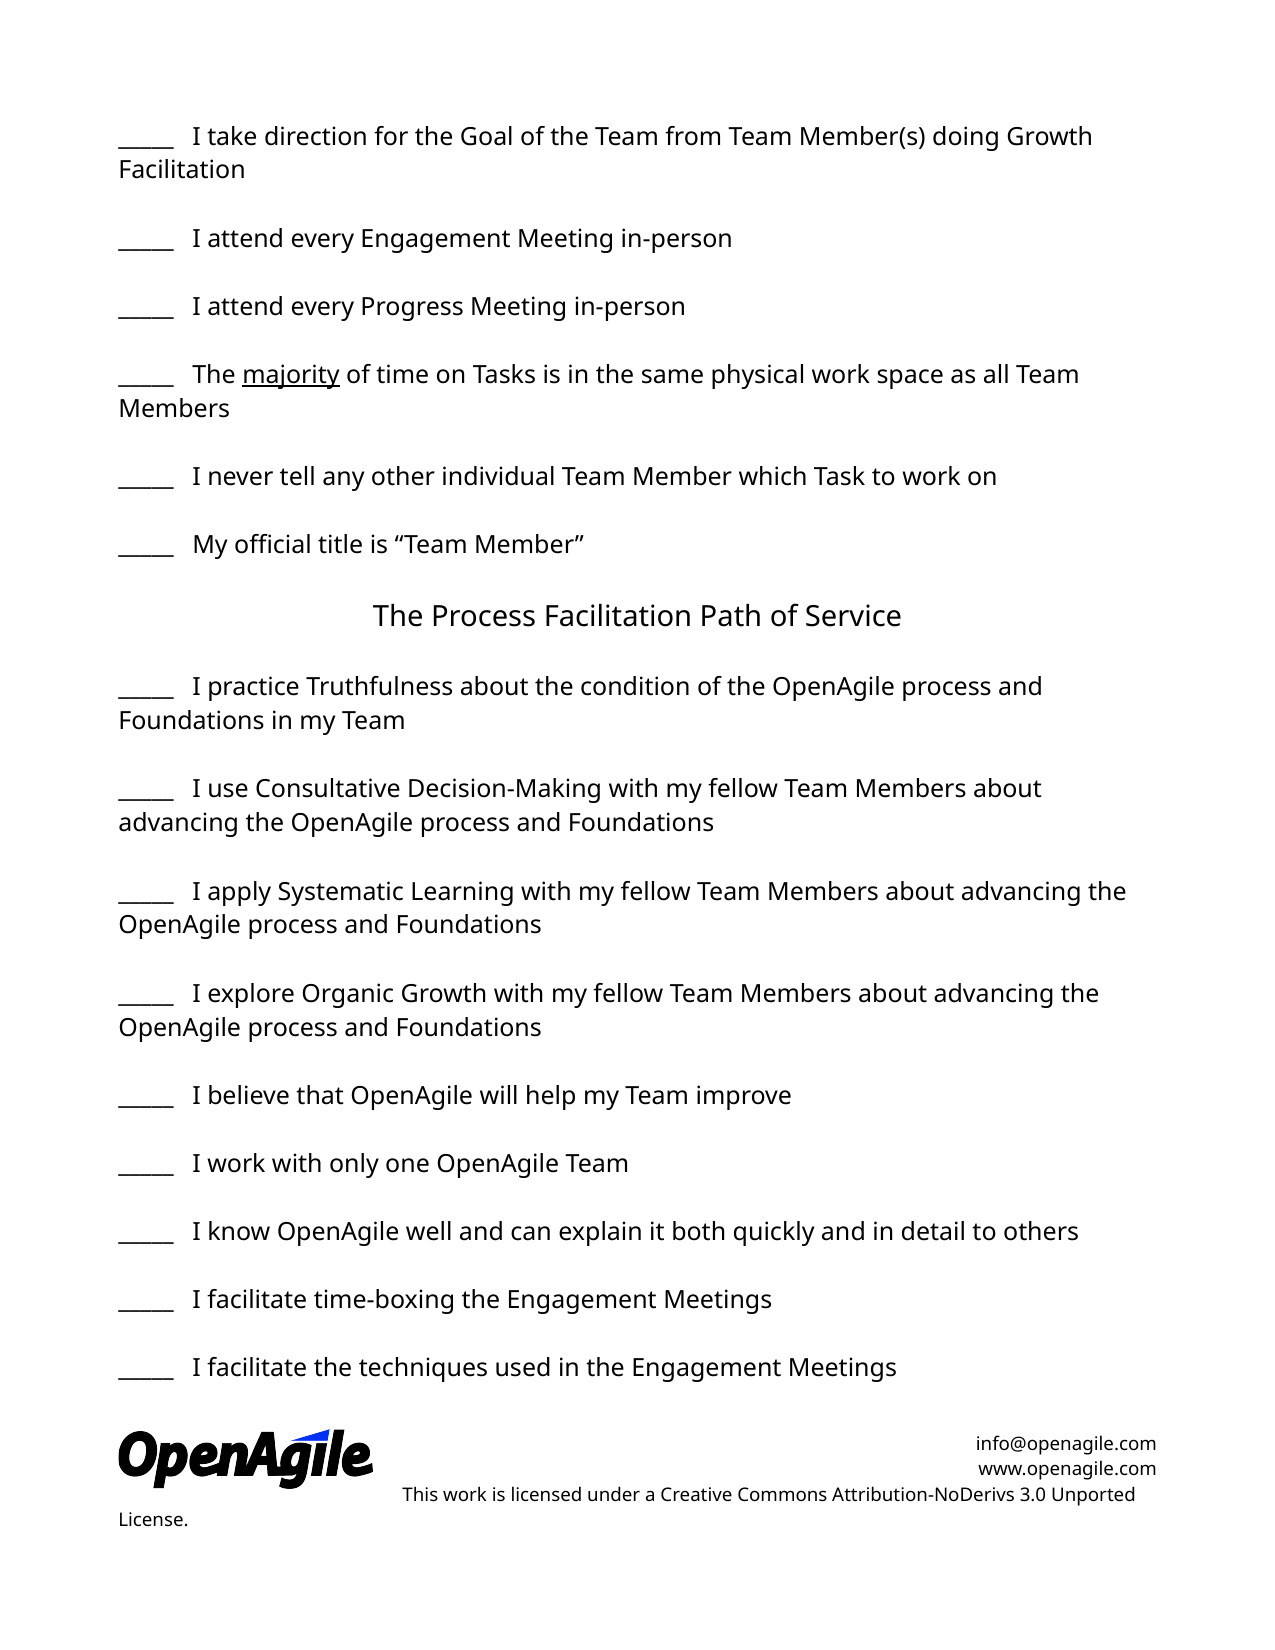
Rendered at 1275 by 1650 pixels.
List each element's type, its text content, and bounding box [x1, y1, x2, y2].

text _____ I use Consultative Decision-Making with my fellow Team Members about advancing the OpenAgile process and Foundations [118, 771, 1157, 839]
text _____ I practice Truthfulness about the condition of the OpenAgile process and Foundations in my Team [118, 669, 1157, 737]
text The Process Facilitation Path of Service [118, 595, 1157, 635]
text _____ I take direction for the Goal of the Team from Team Member(s) doing Growth Facilitation [118, 118, 1157, 186]
text _____ I attend every Progress Meeting in-person [118, 288, 1157, 322]
text _____ My official title is “Team Member” [118, 527, 1157, 561]
text _____ I believe that OpenAgile will help my Team improve [118, 1077, 1157, 1112]
picture [118, 1429, 373, 1489]
text _____ I facilitate the techniques used in the Engagement Meetings [118, 1350, 1157, 1384]
text _____ I know OpenAgile well and can explain it both quickly and in detail to others [118, 1214, 1157, 1248]
text _____ The majority of time on Tasks is in the same physical work space as all Team Members [118, 357, 1157, 425]
text _____ I facilitate time-boxing the Engagement Meetings [118, 1282, 1157, 1316]
text _____ I never tell any other individual Team Member which Task to work on [118, 459, 1157, 493]
text _____ I apply Systematic Learning with my fellow Team Members about advancing the OpenAgile process and Foundations [118, 873, 1157, 941]
text _____ I explore Organic Growth with my fellow Team Members about advancing the OpenAgile process and Foundations [118, 975, 1157, 1043]
text _____ I attend every Engagement Meeting in-person [118, 220, 1157, 254]
text _____ I work with only one OpenAgile Team [118, 1146, 1157, 1180]
